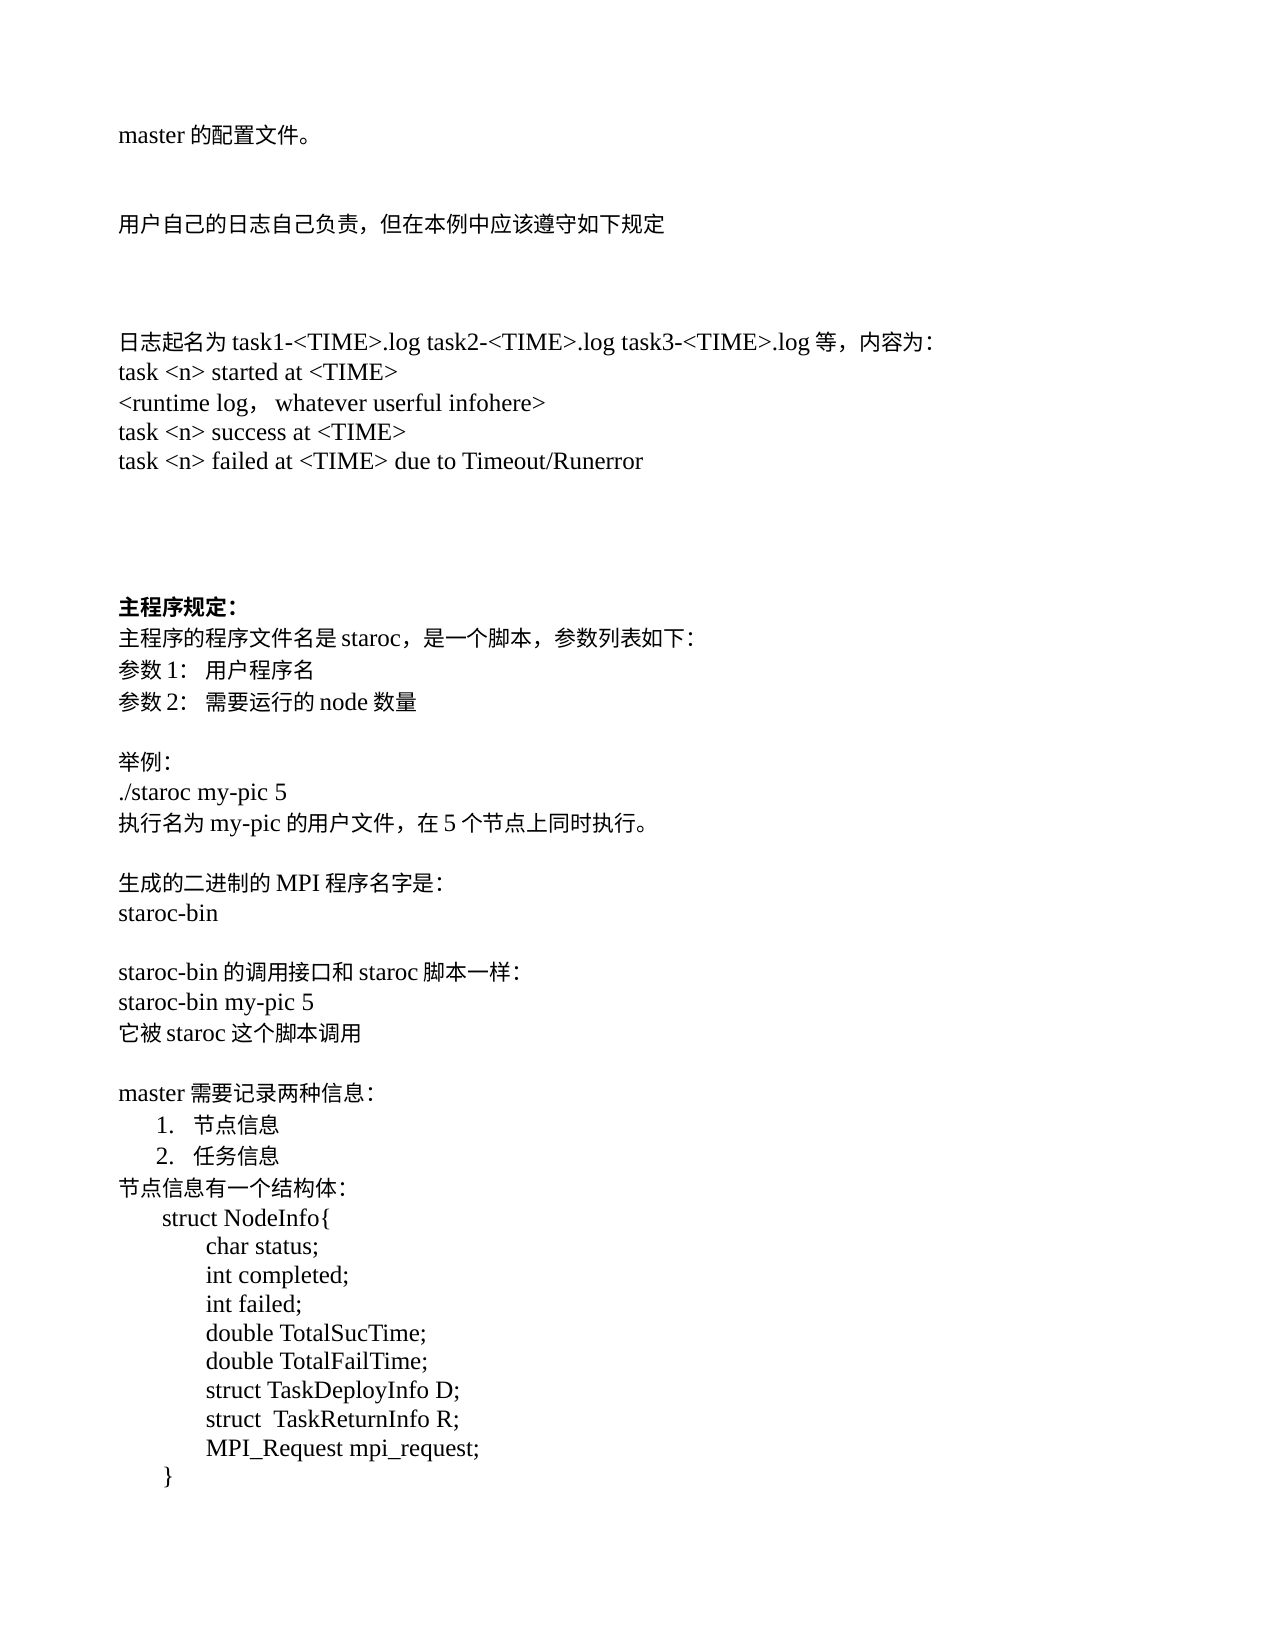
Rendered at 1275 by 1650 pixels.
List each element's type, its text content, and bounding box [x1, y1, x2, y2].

text 参数1： 用户程序名 [118, 653, 1157, 685]
text <runtime log， whatever userful infohere> [118, 386, 1157, 417]
text MPI_Request mpi_request; [118, 1433, 1157, 1461]
text 生成的二进制的MPI程序名字是： [118, 866, 1157, 898]
text double TotalSucTime; [118, 1318, 1157, 1346]
text 日志起名为task1-<TIME>.log task2-<TIME>.log task3-<TIME>.log等，内容为： [118, 325, 1157, 357]
text staroc-bin的调用接口和staroc脚本一样： [118, 955, 1157, 987]
list 任务信息 [156, 1139, 1157, 1171]
list 节点信息 [156, 1108, 1157, 1139]
text 用户自己的日志自己负责，但在本例中应该遵守如下规定 [118, 207, 1157, 239]
text staroc-bin [118, 898, 1157, 926]
text master需要记录两种信息： [118, 1076, 1157, 1108]
text task <n> failed at <TIME> due to Timeout/Runerror [118, 446, 1157, 475]
text 参数2： 需要运行的node数量 [118, 685, 1157, 716]
text } [118, 1461, 1157, 1490]
text task <n> success at <TIME> [118, 417, 1157, 446]
text master的配置文件。 [118, 118, 1157, 150]
text ./staroc my-pic 5 [118, 777, 1157, 806]
text char status; [118, 1231, 1157, 1260]
text 主程序规定： [118, 590, 1157, 621]
text 举例： [118, 745, 1157, 777]
text task <n> started at <TIME> [118, 357, 1157, 386]
text struct TaskDeployInfo D; [118, 1375, 1157, 1404]
text 执行名为my-pic的用户文件，在5个节点上同时执行。 [118, 806, 1157, 837]
text int failed; [118, 1289, 1157, 1318]
text double TotalFailTime; [118, 1346, 1157, 1375]
text 主程序的程序文件名是staroc，是一个脚本，参数列表如下： [118, 621, 1157, 653]
text 节点信息有一个结构体： [118, 1171, 1157, 1203]
text staroc-bin my-pic 5 [118, 987, 1157, 1016]
text struct TaskReturnInfo R; [118, 1404, 1157, 1433]
text 它被staroc这个脚本调用 [118, 1016, 1157, 1047]
text struct NodeInfo{ [118, 1203, 1157, 1231]
text int completed; [118, 1260, 1157, 1289]
